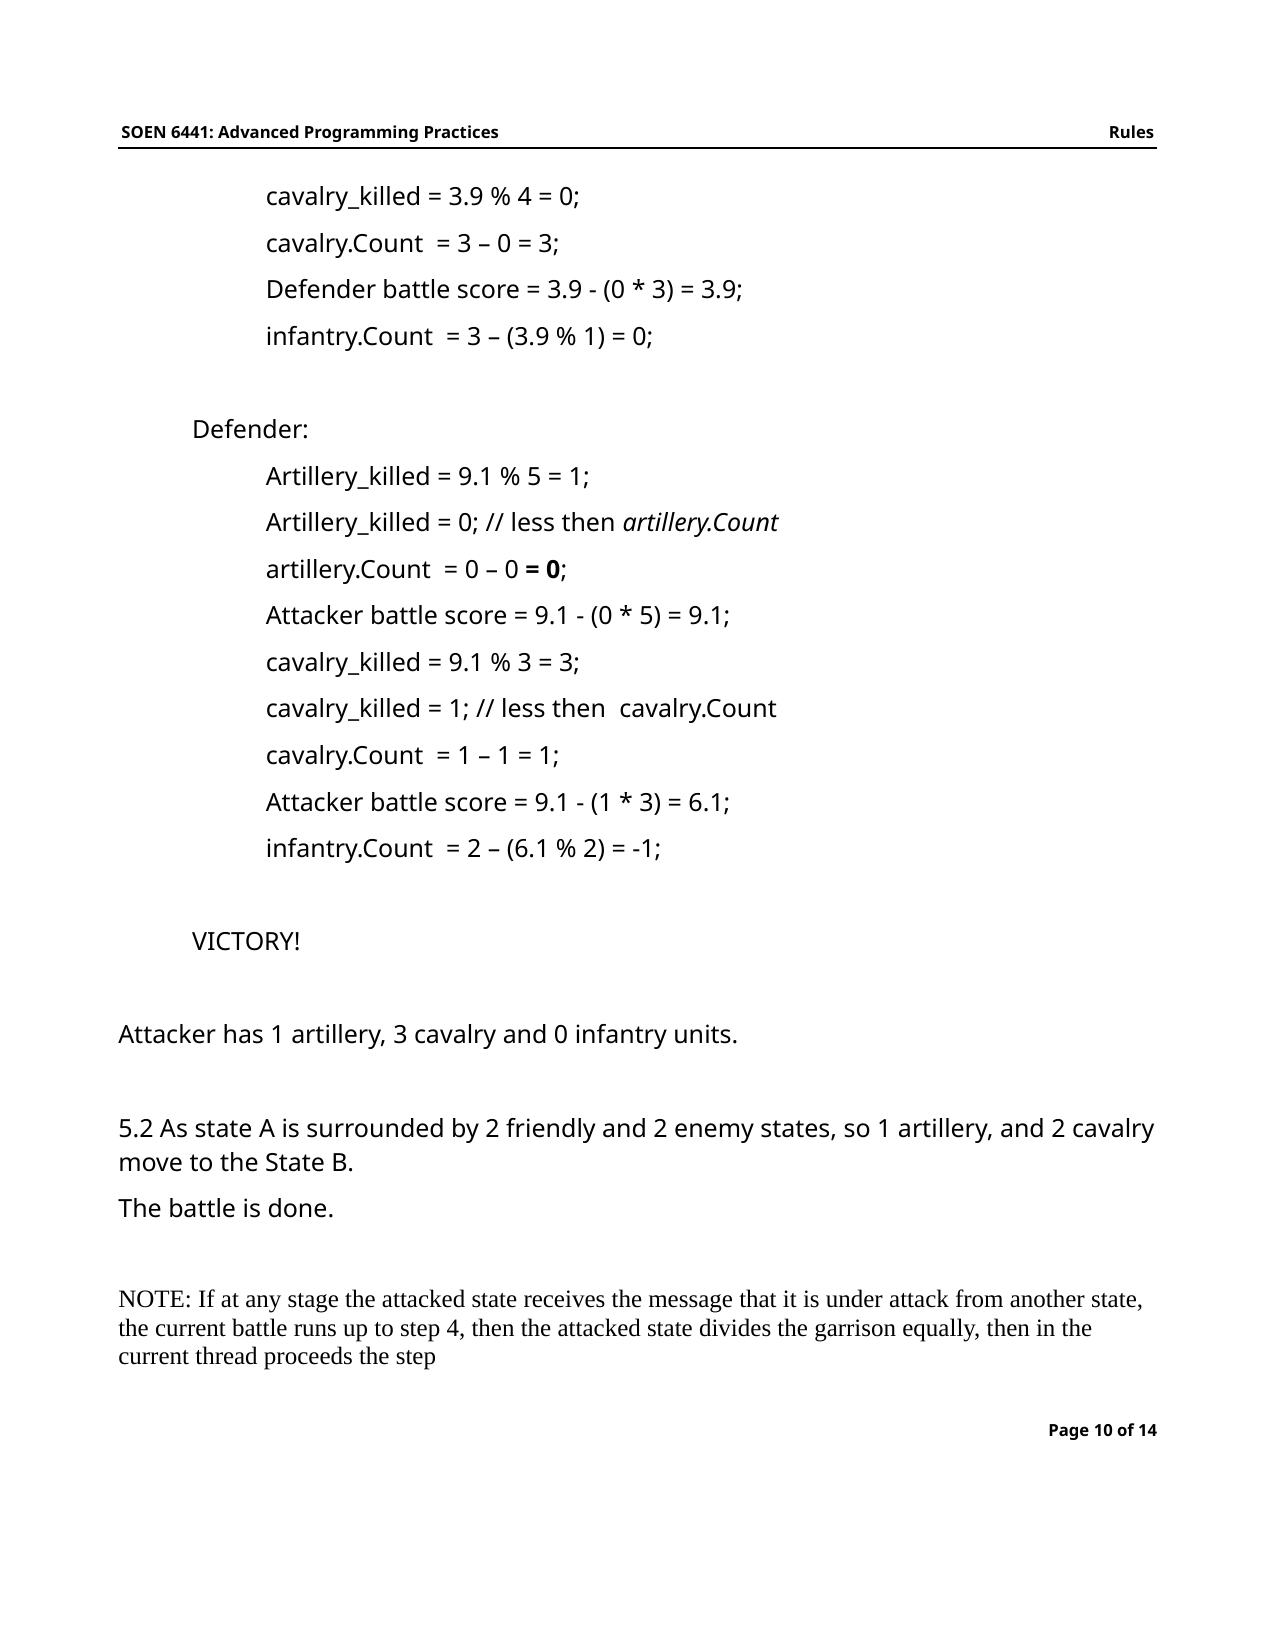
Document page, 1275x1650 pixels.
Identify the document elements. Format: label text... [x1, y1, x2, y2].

text cavalry.Count = 1 – 1 = 1; [192, 738, 1157, 772]
text Attacker has 1 artillery, 3 cavalry and 0 infantry units. [118, 1017, 1157, 1051]
text Defender: [118, 412, 1157, 446]
text infantry.Count = 2 – (6.1 % 2) = -1; [192, 831, 1157, 865]
text NOTE: If at any stage the attacked state receives the message that it is under attack from another state, the current battle runs up to step 4, then the attacked state divides the garrison equally, then in the current thread proceeds the step [118, 1284, 1157, 1370]
text infantry.Count = 3 – (3.9 % 1) = 0; [192, 319, 1157, 353]
text cavalry_killed = 3.9 % 4 = 0; [192, 179, 1157, 213]
text cavalry_killed = 9.1 % 3 = 3; [192, 644, 1157, 679]
text artillery.Count = 0 – 0 = 0; [192, 551, 1157, 586]
text cavalry.Count = 3 – 0 = 3; [192, 226, 1157, 259]
text Artillery_killed = 0; // less then artillery.Count [266, 505, 1157, 539]
text Defender battle score = 3.9 - (0 * 3) = 3.9; [192, 272, 1157, 306]
text Artillery_killed = 9.1 % 5 = 1; [266, 458, 1157, 492]
text VICTORY! [118, 924, 1157, 958]
text The battle is done. [118, 1191, 1157, 1225]
text cavalry_killed = 1; // less then cavalry.Count [192, 691, 1157, 725]
text Attacker battle score = 9.1 - (1 * 3) = 6.1; [192, 784, 1157, 818]
text 5.2 As state A is surrounded by 2 friendly and 2 enemy states, so 1 artillery, and 2 cavalry move to the State B. [118, 1110, 1157, 1178]
text Attacker battle score = 9.1 - (0 * 5) = 9.1; [192, 598, 1157, 632]
